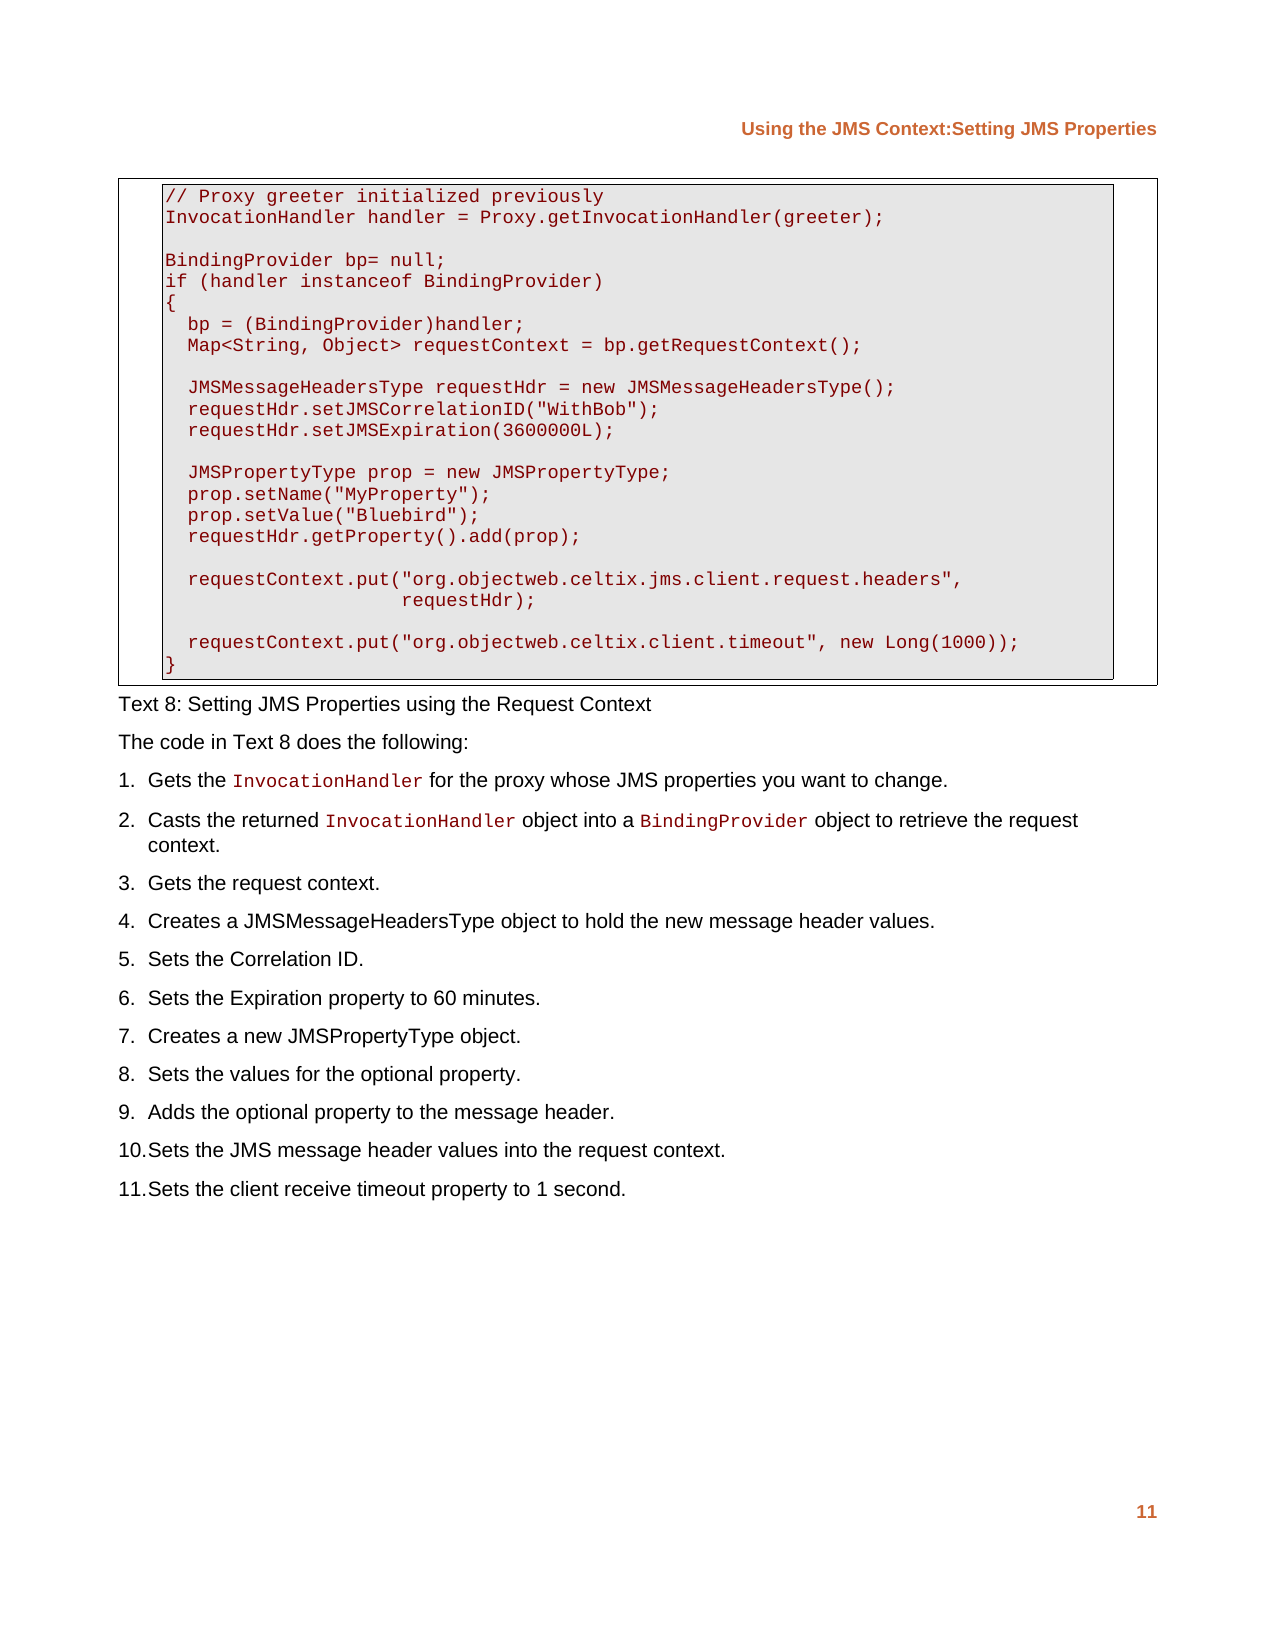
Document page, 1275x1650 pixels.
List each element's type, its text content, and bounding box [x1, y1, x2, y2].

list Creates a JMSMessageHeadersType object to hold the new message header values. [118, 909, 1157, 933]
list Gets the request context. [118, 871, 1157, 894]
list Gets the InvocationHandler for the proxy whose JMS properties you want to change. [118, 769, 1157, 793]
list Sets the JMS message header values into the request context. [118, 1139, 1157, 1162]
list Creates a new JMSPropertyType object. [118, 1024, 1157, 1047]
list Sets the values for the optional property. [118, 1062, 1157, 1086]
list Sets the Correlation ID. [118, 948, 1157, 971]
list Sets the client receive timeout property to 1 second. [118, 1177, 1157, 1200]
list Casts the returned InvocationHandler object into a BindingProvider object to retrieve the request context. [118, 809, 1157, 856]
table_header // Proxy greeter initialized previously InvocationHandler handler = Proxy.getInvocationHandler(greeter); BindingProvider bp= null; if (handler instanceof BindingProvider) { bp = (BindingProvider)handler; Map<String, Object> requestContext = bp.getRequestContext(); JMSMessageHeadersType requestHdr = new JMSMessageHeadersType(); requestHdr.setJMSCorrelationID("WithBob"); requestHdr.setJMSExpiration(3600000L); JMSPropertyType prop = new JMSPropertyType; prop.setName("MyProperty"); prop.setValue("Bluebird"); requestHdr.getProperty().add(prop); requestContext.put("org.objectweb.celtix.jms.client.request.headers", requestHdr); requestContext.put("org.objectweb.celtix.client.timeout", new Long(1000)); } [119, 179, 1157, 685]
text The code in Text 8 does the following: [118, 731, 1157, 754]
list Adds the optional property to the message header. [118, 1101, 1157, 1124]
text Text 8: Setting JMS Properties using the Request Context [118, 692, 1157, 716]
list Sets the Expiration property to 60 minutes. [118, 986, 1157, 1009]
